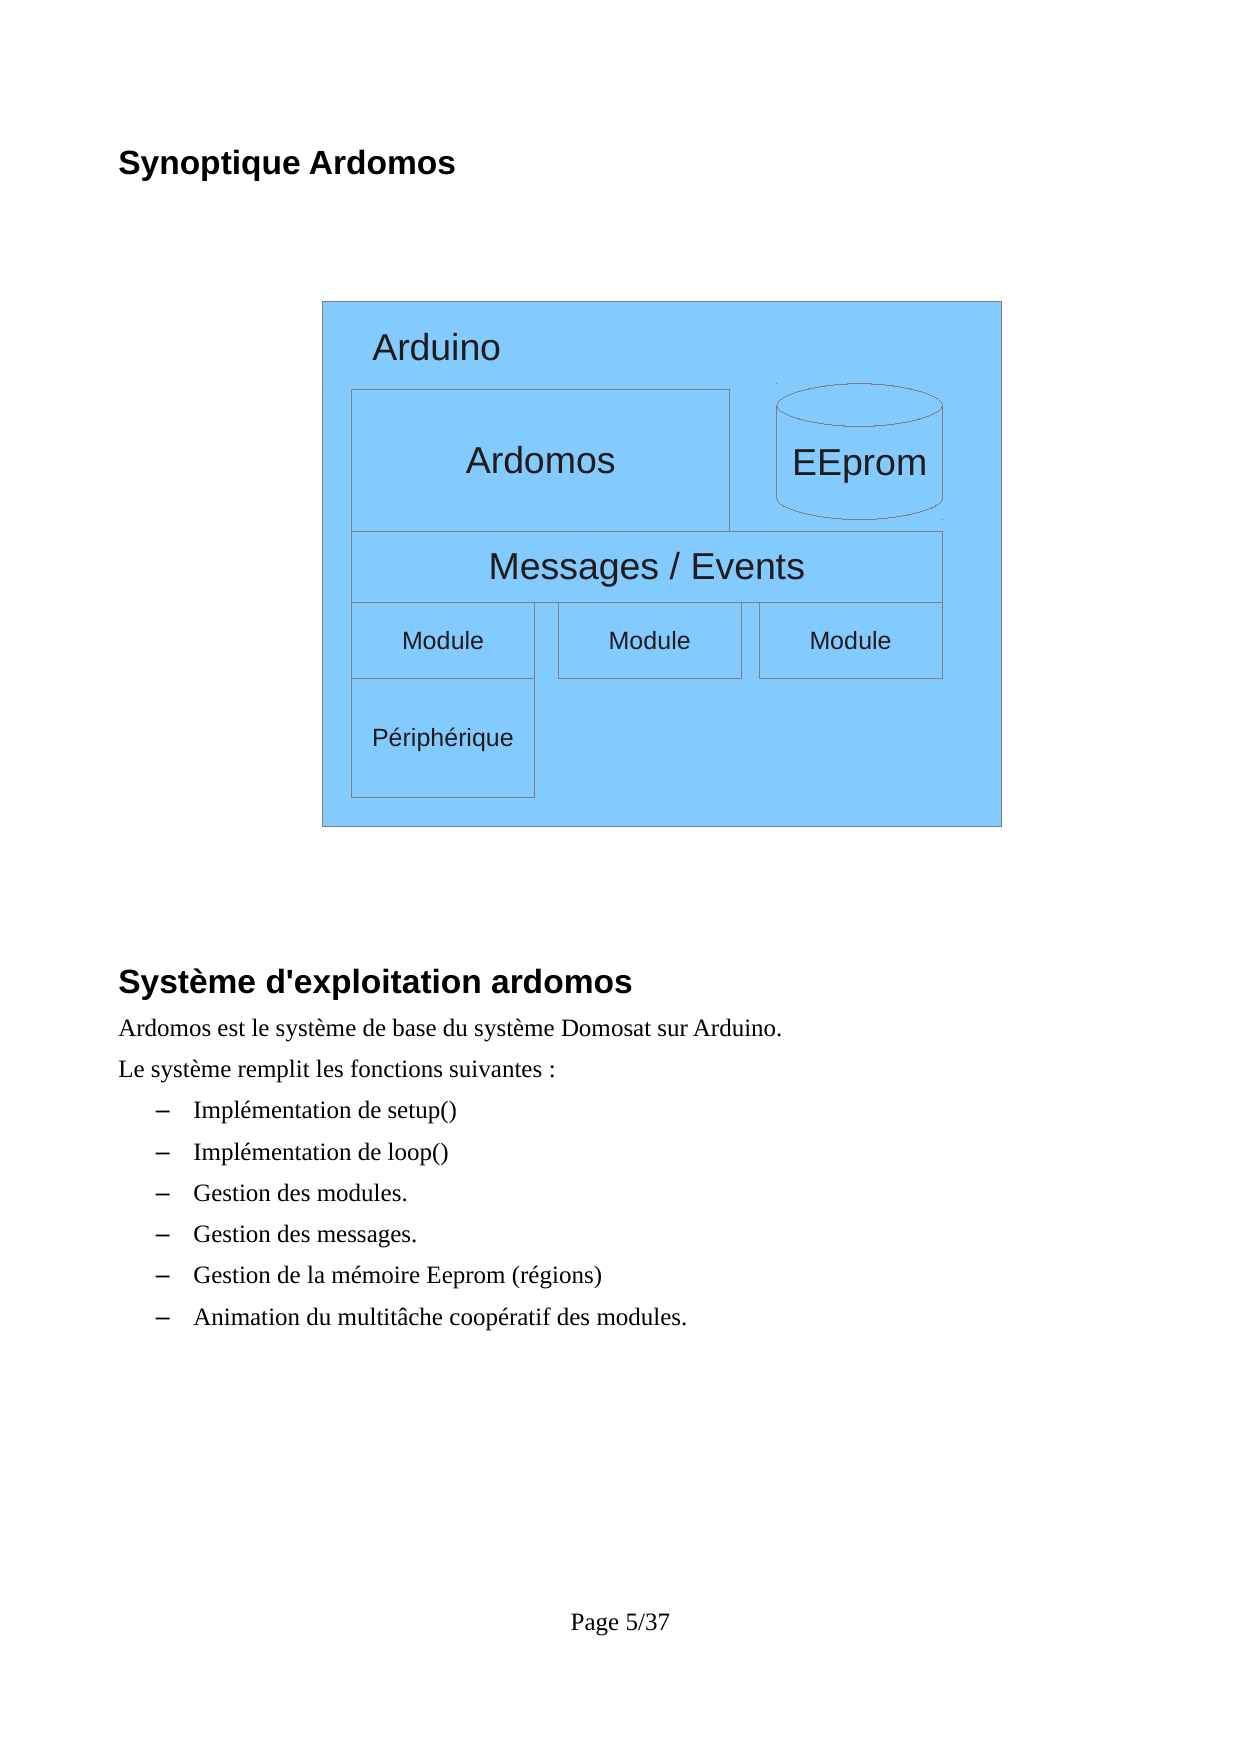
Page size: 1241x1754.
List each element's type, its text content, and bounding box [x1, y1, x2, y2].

list Gestion des modules. [156, 1178, 1122, 1207]
subtitle Système d'exploitation ardomos [118, 962, 1122, 1001]
list Implémentation de loop() [156, 1137, 1122, 1166]
list Animation du multitâche coopératif des modules. [156, 1302, 1122, 1331]
list Gestion de la mémoire Eeprom (régions) [156, 1261, 1122, 1289]
text Ardomos est le système de base du système Domosat sur Arduino. [118, 1013, 1122, 1042]
list Implémentation de setup() [156, 1096, 1122, 1124]
text Le système remplit les fonctions suivantes : [118, 1054, 1122, 1083]
list Gestion des messages. [156, 1219, 1122, 1248]
subtitle Synoptique Ardomos [118, 143, 1122, 182]
